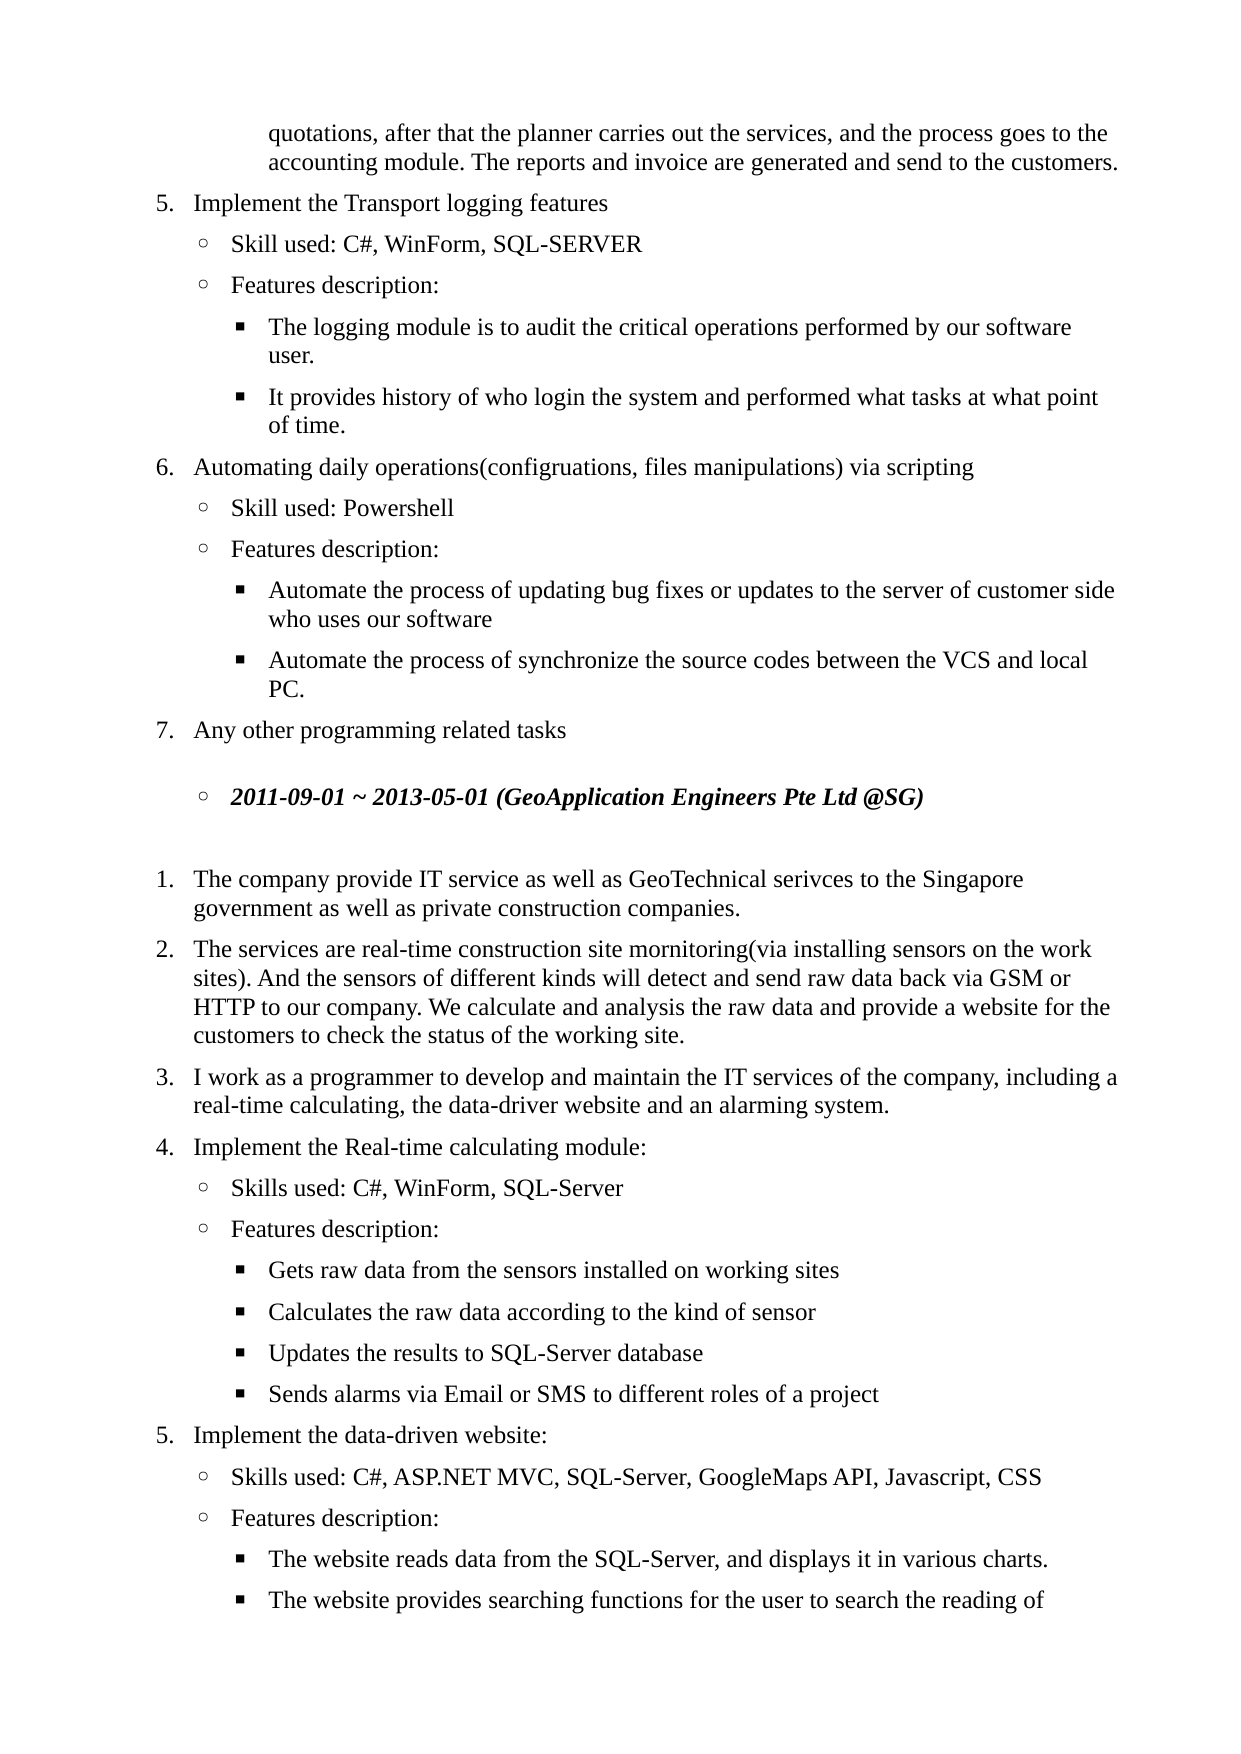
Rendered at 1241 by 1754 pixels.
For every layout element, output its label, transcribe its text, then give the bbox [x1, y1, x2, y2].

list Implement the data-driven website: [156, 1421, 1122, 1449]
list Skill used: C#, WinForm, SQL-SERVER [193, 229, 1122, 258]
list I work as a programmer to develop and maintain the IT services of the company, including a real-time calculating, the data-driver website and an alarming system. [156, 1062, 1122, 1119]
list Any other programming related tasks [156, 716, 1122, 744]
list Automating daily operations(configruations, files manipulations) via scripting [156, 452, 1122, 481]
list The website provides searching functions for the user to search the reading of [231, 1586, 1122, 1614]
list Implement the Real-time calculating module: [156, 1132, 1122, 1161]
list Updates the results to SQL-Server database [231, 1338, 1122, 1367]
list Implement the Transport logging features [156, 188, 1122, 217]
list Features description: [193, 271, 1122, 299]
list Automate the process of updating bug fixes or updates to the server of customer side who uses our software [231, 576, 1122, 633]
list Skills used: C#, WinForm, SQL-Server [193, 1173, 1122, 1202]
list The services are real-time construction site mornitoring(via installing sensors on the work sites). And the sensors of different kinds will detect and send raw data back via GSM or HTTP to our company. We calculate and analysis the raw data and provide a website for the customers to check the status of the working site. [156, 934, 1122, 1049]
list quotations, after that the planner carries out the services, and the process goes to the accounting module. The reports and invoice are generated and send to the customers. [231, 118, 1122, 176]
list Skills used: C#, ASP.NET MVC, SQL-Server, GoogleMaps API, Javascript, CSS [193, 1462, 1122, 1491]
list Calculates the raw data according to the kind of sensor [231, 1297, 1122, 1326]
list Automate the process of synchronize the source codes between the VCS and local PC. [231, 646, 1122, 703]
list The logging module is to audit the critical operations performed by our software user. [231, 312, 1122, 369]
list The website reads data from the SQL-Server, and displays it in various charts. [231, 1544, 1122, 1573]
list Features description: [193, 534, 1122, 563]
list Skill used: Powershell [193, 493, 1122, 522]
list Features description: [193, 1214, 1122, 1243]
list It provides history of who login the system and performed what tasks at what point of time. [231, 382, 1122, 439]
list Gets raw data from the sensors installed on working sites [231, 1256, 1122, 1284]
list Features description: [193, 1503, 1122, 1532]
list The company provide IT service as well as GeoTechnical serivces to the Singapore government as well as private construction companies. [156, 864, 1122, 922]
list Sends alarms via Email or SMS to different roles of a project [231, 1379, 1122, 1408]
subtitle 2011-09-01 ~ 2013-05-01 (GeoApplication Engineers Pte Ltd @SG) [193, 782, 1122, 811]
